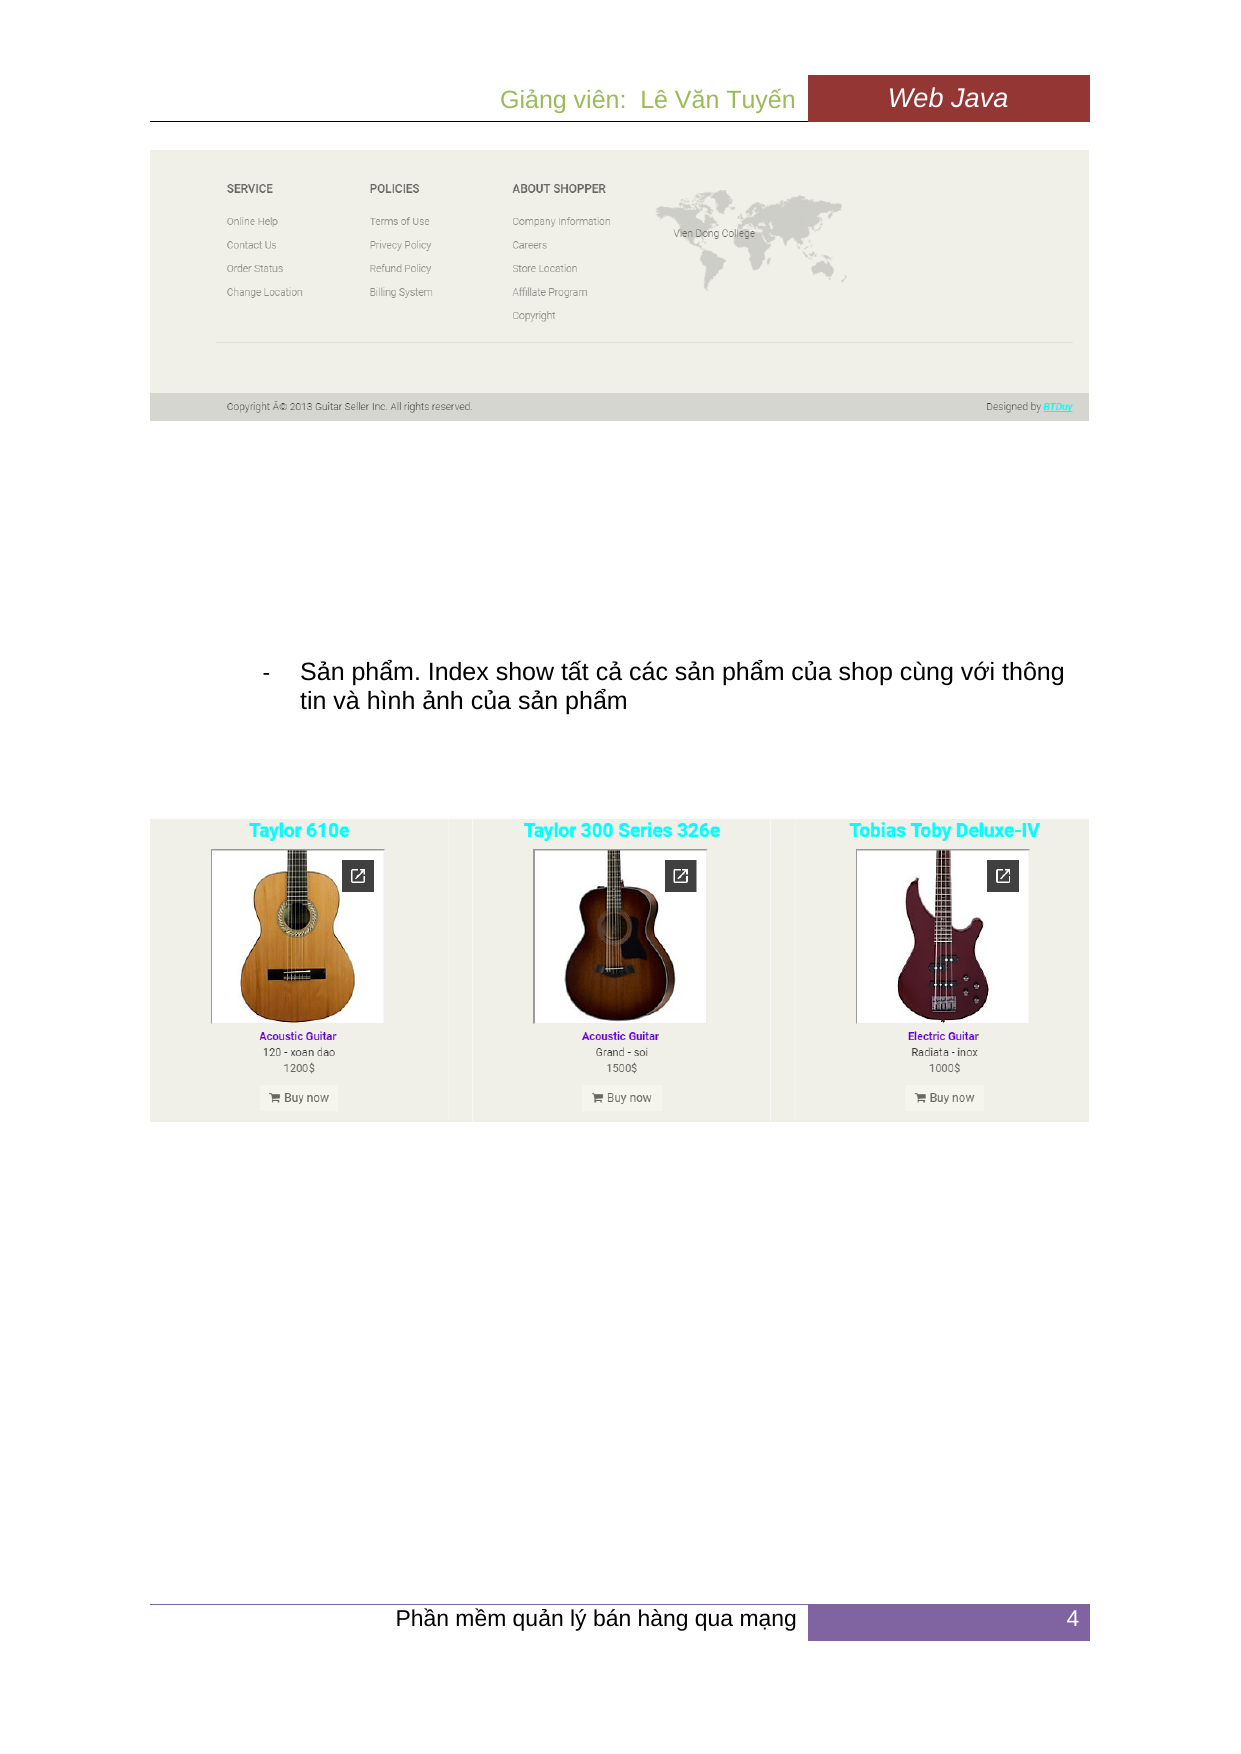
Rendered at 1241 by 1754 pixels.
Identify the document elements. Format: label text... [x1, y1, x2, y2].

list Sản phẩm. Index show tất cả các sản phẩm của shop cùng với thông tin và hình ảnh của sản phẩm [262, 656, 1090, 715]
